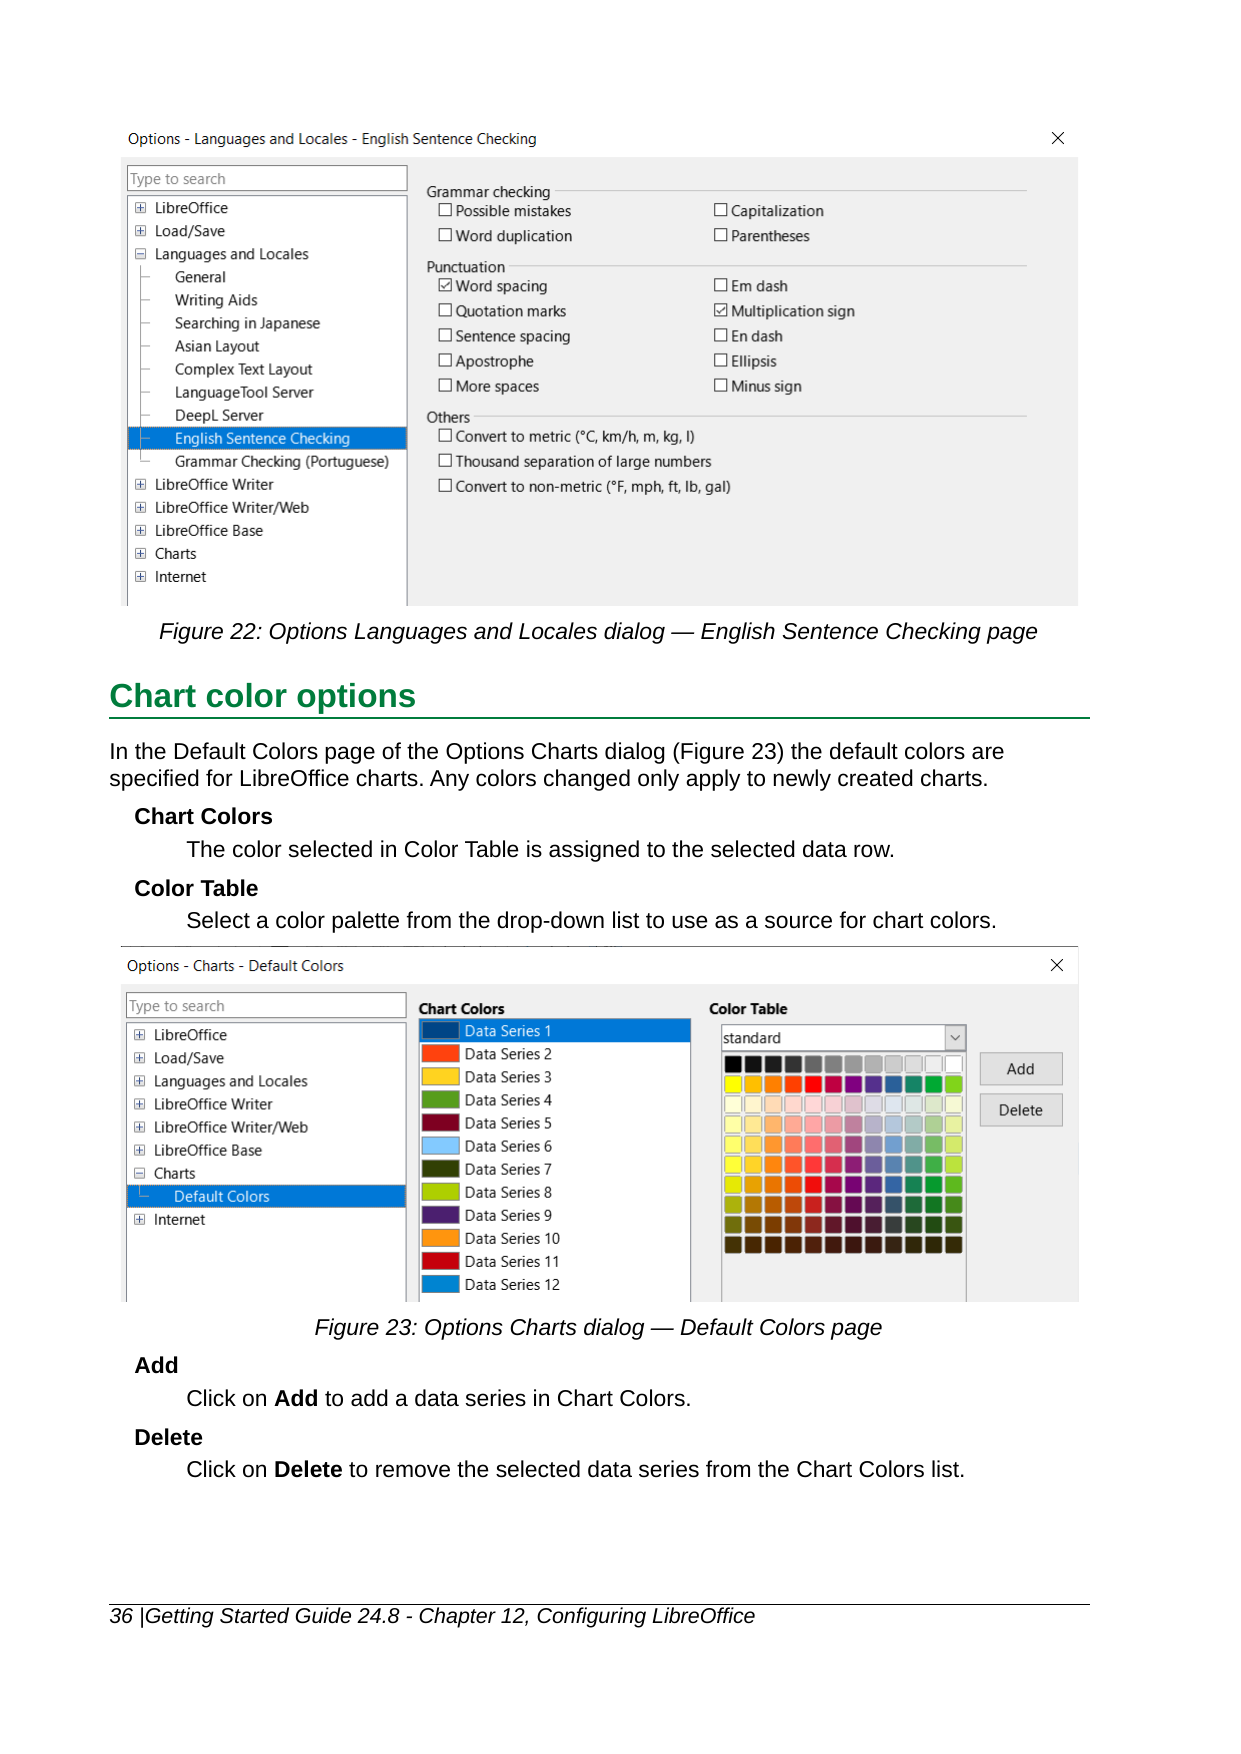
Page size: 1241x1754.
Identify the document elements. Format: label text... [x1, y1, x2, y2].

text Select a color palette from the drop-down list to use as a source for chart colors. [186, 907, 1090, 934]
picture [120, 946, 1079, 1302]
text The color selected in Color Table is assigned to the selected data row. [186, 836, 1090, 862]
text Add [134, 1352, 1090, 1379]
text Figure 22: Options Languages and Locales dialog — English Sentence Checking page [121, 618, 1078, 644]
list In the Default Colors page of the Options Charts dialog (Figure 23) the default colors are specified for LibreOffice charts. Any colors changed only apply to newly created charts. [109, 738, 1090, 791]
text Click on Add to add a data series in Chart Colors. [186, 1385, 1090, 1411]
text Chart Colors [134, 803, 1090, 830]
subtitle Chart color options [109, 676, 1090, 717]
text Delete [134, 1424, 1090, 1450]
text Click on Delete to remove the selected data series from the Chart Colors list. [186, 1456, 1090, 1483]
text Figure 23: Options Charts dialog — Default Colors page [121, 1313, 1078, 1340]
text Color Table [134, 875, 1090, 901]
picture [120, 121, 1079, 606]
